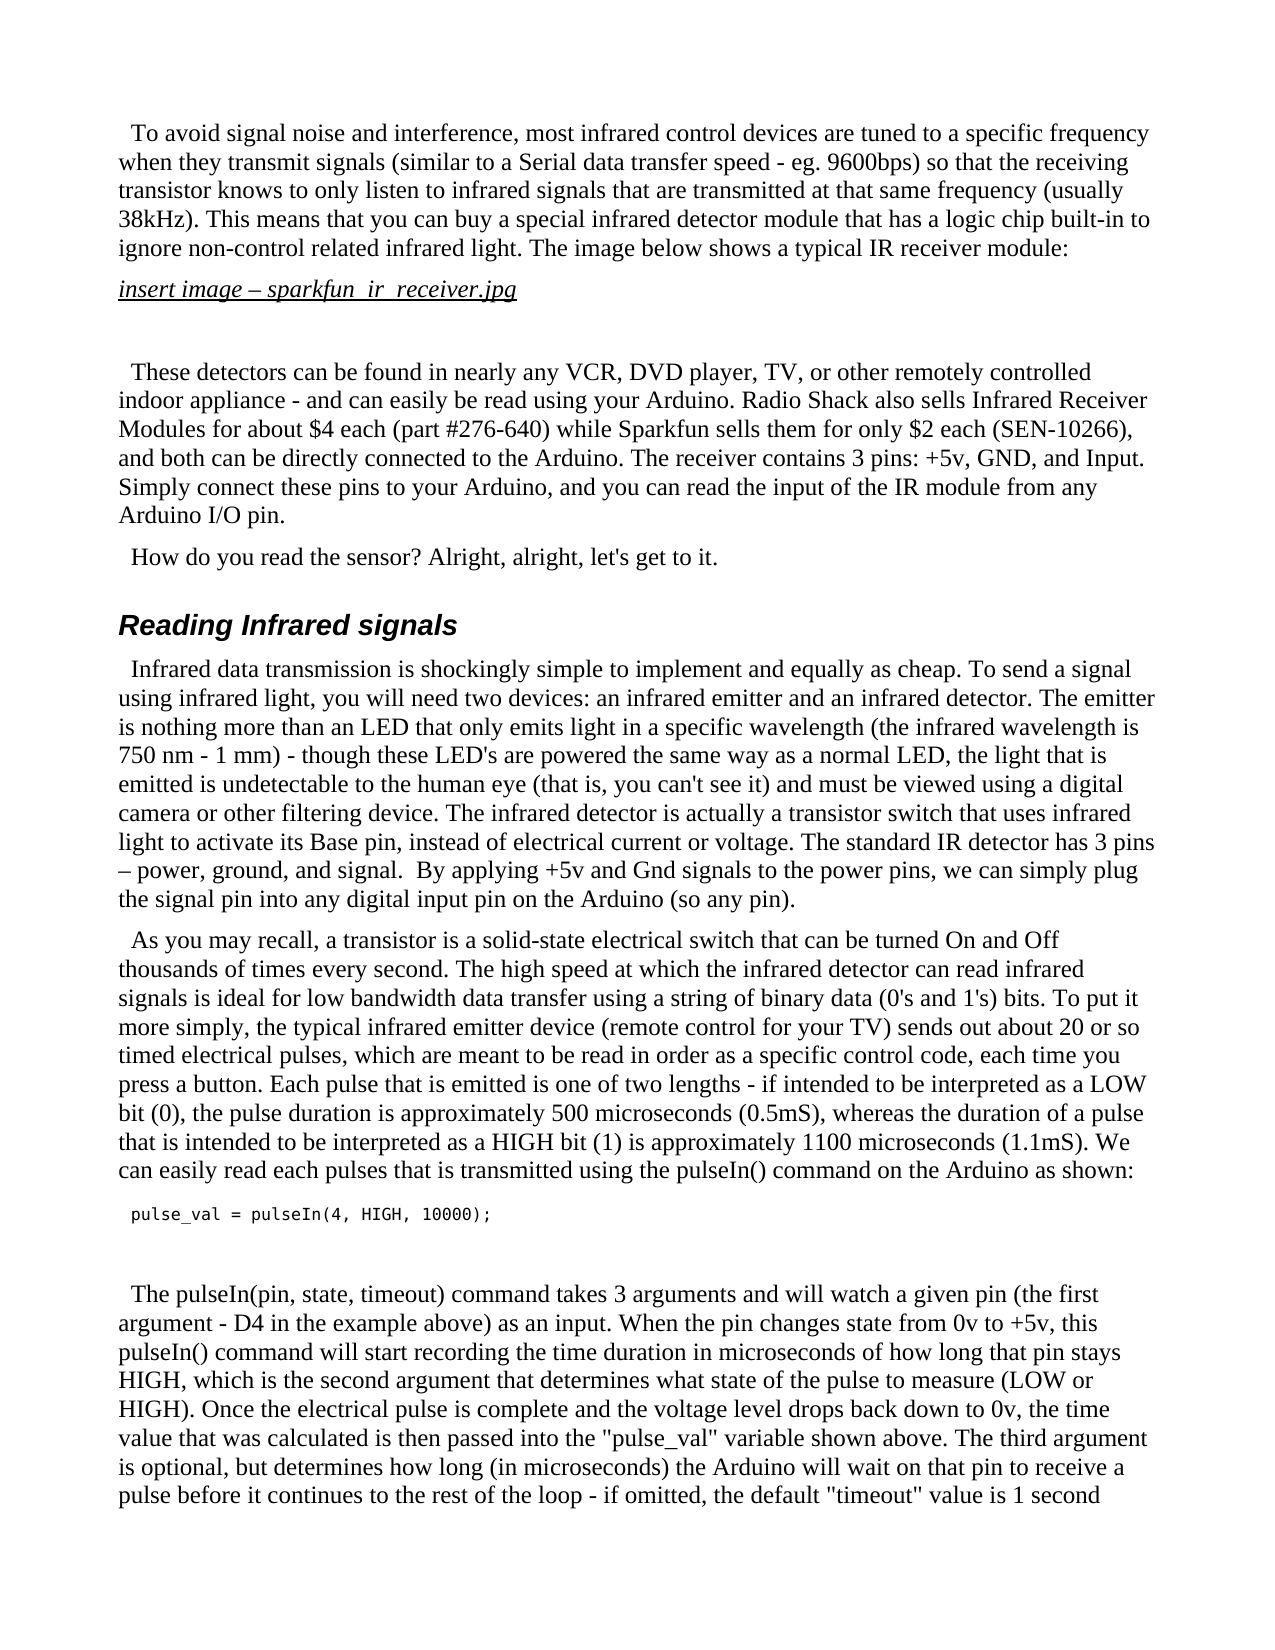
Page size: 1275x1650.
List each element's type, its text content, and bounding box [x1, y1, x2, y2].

text The pulseIn(pin, state, timeout) command takes 3 arguments and will watch a given pin (the first argument - D4 in the example above) as an input. When the pin changes state from 0v to +5v, this pulseIn() command will start recording the time duration in microseconds of how long that pin stays HIGH, which is the second argument that determines what state of the pulse to measure (LOW or HIGH). Once the electrical pulse is complete and the voltage level drops back down to 0v, the time value that was calculated is then passed into the "pulse_val" variable shown above. The third argument is optional, but determines how long (in microseconds) the Arduino will wait on that pin to receive a pulse before it continues to the rest of the loop - if omitted, the default "timeout" value is 1 second [118, 1279, 1157, 1509]
text To avoid signal noise and interference, most infrared control devices are tuned to a specific frequency when they transmit signals (similar to a Serial data transfer speed - eg. 9600bps) so that the receiving transistor knows to only listen to infrared signals that are transmitted at that same frequency (usually 38kHz). This means that you can buy a special infrared detector module that has a logic chip built-in to ignore non-control related infrared light. The image below shows a typical IR receiver module: [118, 118, 1157, 262]
text pulse_val = pulseIn(4, HIGH, 10000); [118, 1197, 1157, 1225]
text These detectors can be found in nearly any VCR, DVD player, TV, or other remotely controlled indoor appliance - and can easily be read using your Arduino. Radio Shack also sells Infrared Receiver Modules for about $4 each (part #276-640) while Sparkfun sells them for only $2 each (SEN-10266), and both can be directly connected to the Arduino. The receiver contains 3 pins: +5v, GND, and Input. Simply connect these pins to your Arduino, and you can read the input of the IR module from any Arduino I/O pin. [118, 357, 1157, 529]
text Infrared data transmission is shockingly simple to implement and equally as cheap. To send a signal using infrared light, you will need two devices: an infrared emitter and an infrared detector. The emitter is nothing more than an LED that only emits light in a specific wavelength (the infrared wavelength is 750 nm - 1 mm) - though these LED's are powered the same way as a normal LED, the light that is emitted is undetectable to the human eye (that is, you can't see it) and must be viewed using a digital camera or other filtering device. The infrared detector is actually a transistor switch that uses infrared light to activate its Base pin, instead of electrical current or voltage. The standard IR detector has 3 pins – power, ground, and signal. By applying +5v and Gnd signals to the power pins, we can simply plug the signal pin into any digital input pin on the Arduino (so any pin). [118, 654, 1157, 913]
text As you may recall, a transistor is a solid-state electrical switch that can be turned On and Off thousands of times every second. The high speed at which the infrared detector can read infrared signals is ideal for low bandwidth data transfer using a string of binary data (0's and 1's) bits. To put it more simply, the typical infrared emitter device (remote control for your TV) sends out about 20 or so timed electrical pulses, which are meant to be read in order as a specific control code, each time you press a button. Each pulse that is emitted is one of two lengths - if intended to be interpreted as a LOW bit (0), the pulse duration is approximately 500 microseconds (0.5mS), whereas the duration of a pulse that is intended to be interpreted as a HIGH bit (1) is approximately 1100 microseconds (1.1mS). We can easily read each pulses that is transmitted using the pulseIn() command on the Arduino as shown: [118, 925, 1157, 1184]
text How do you read the sensor? Alright, alright, let's get to it. [118, 542, 1157, 571]
text insert image – sparkfun_ir_receiver.jpg [118, 274, 1157, 303]
subtitle Reading Infrared signals [118, 608, 1157, 642]
